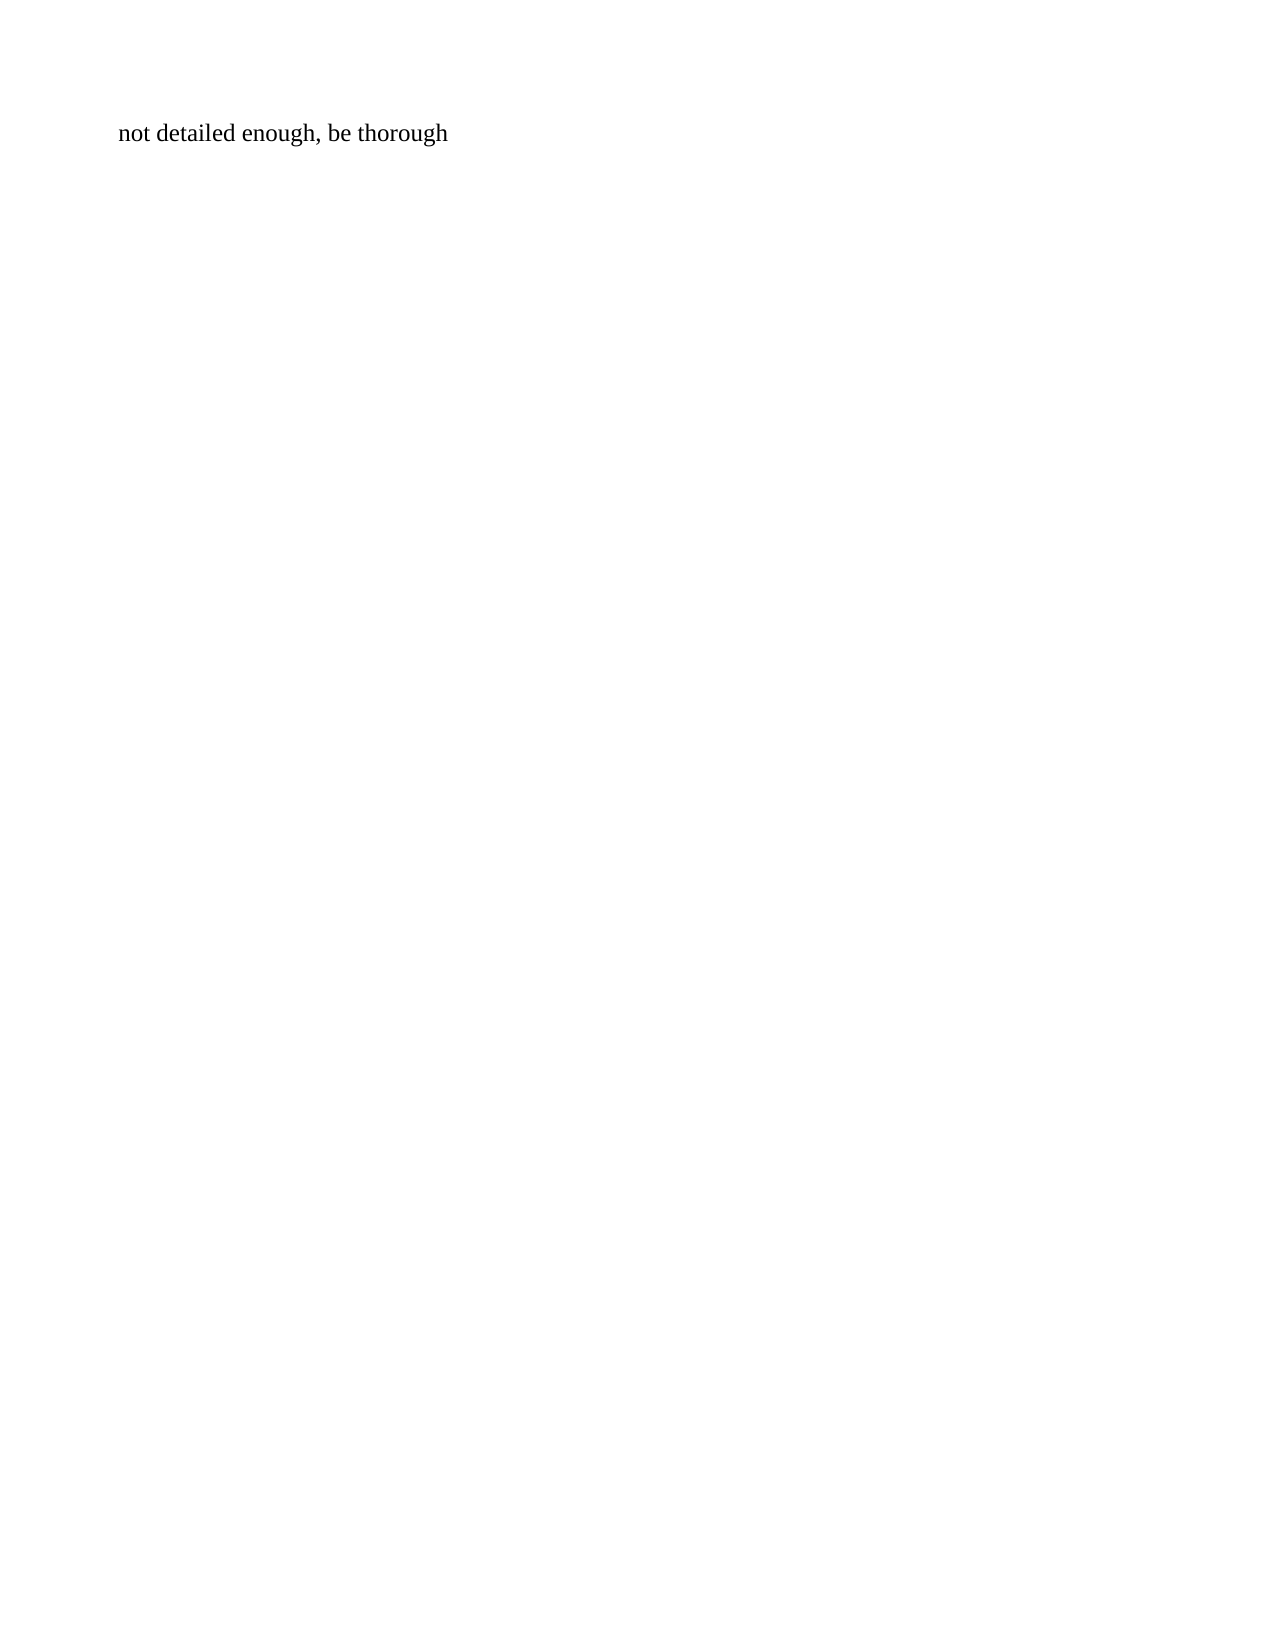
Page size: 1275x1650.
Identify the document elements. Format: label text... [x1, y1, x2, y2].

text not detailed enough, be thorough [118, 118, 1157, 147]
